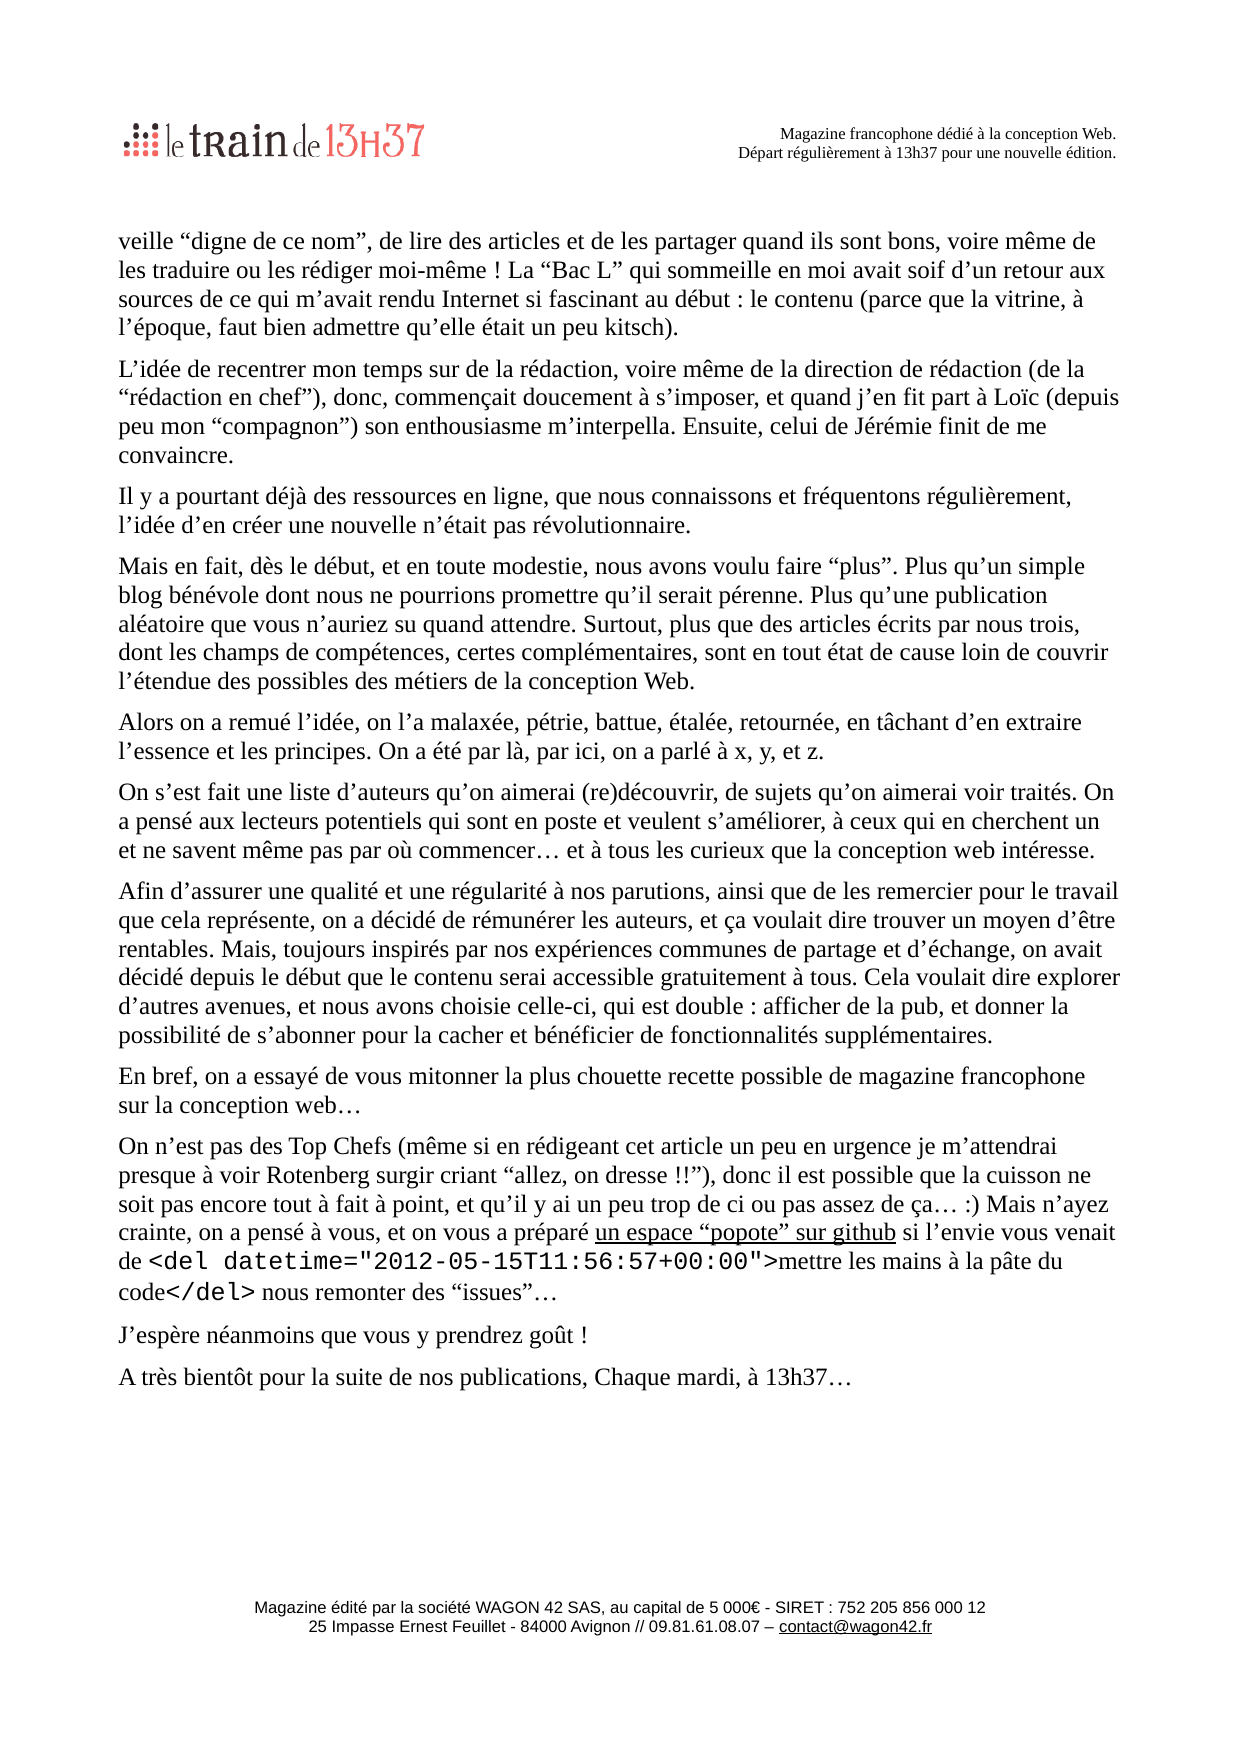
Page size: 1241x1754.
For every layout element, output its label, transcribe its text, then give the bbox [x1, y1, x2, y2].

text Mais en fait, dès le début, et en toute modestie, nous avons voulu faire “plus”. Plus qu’un simple blog bénévole dont nous ne pourrions promettre qu’il serait pérenne. Plus qu’une publication aléatoire que vous n’auriez su quand attendre. Surtout, plus que des articles écrits par nous trois, dont les champs de compétences, certes complémentaires, sont en tout état de cause loin de couvrir l’étendue des possibles des métiers de la conception Web. [118, 551, 1122, 695]
picture [123, 123, 425, 157]
text A très bientôt pour la suite de nos publications, Chaque mardi, à 13h37… [118, 1362, 1122, 1390]
text J’espère néanmoins que vous y prendrez goût ! [118, 1320, 1122, 1349]
text On s’est fait une liste d’auteurs qu’on aimerai (re)découvrir, de sujets qu’on aimerai voir traités. On a pensé aux lecteurs potentiels qui sont en poste et veulent s’améliorer, à ceux qui en cherchent un et ne savent même pas par où commencer… et à tous les curieux que la conception web intéresse. [118, 777, 1122, 864]
text Il y a pourtant déjà des ressources en ligne, que nous connaissons et fréquentons régulièrement, l’idée d’en créer une nouvelle n’était pas révolutionnaire. [118, 481, 1122, 539]
text L’idée de recentrer mon temps sur de la rédaction, voire même de la direction de rédaction (de la “rédaction en chef”), donc, commençait doucement à s’imposer, et quand j’en fit part à Loïc (depuis peu mon “compagnon”) son enthousiasme m’interpella. Ensuite, celui de Jérémie finit de me convaincre. [118, 354, 1122, 469]
text On n’est pas des Top Chefs (même si en rédigeant cet article un peu en urgence je m’attendrai presque à voir Rotenberg surgir criant “allez, on dresse !!”), donc il est possible que la cuisson ne soit pas encore tout à fait à point, et qu’il y ai un peu trop de ci ou pas assez de ça… :) Mais n’ayez crainte, on a pensé à vous, et on vous a préparé un espace “popote” sur github si l’envie vous venait de <del datetime="2012-05-15T11:56:57+00:00">mettre les mains à la pâte du code</del> nous remonter des “issues”… [118, 1131, 1122, 1308]
text Alors on a remué l’idée, on l’a malaxée, pétrie, battue, étalée, retournée, en tâchant d’en extraire l’essence et les principes. On a été par là, par ici, on a parlé à x, y, et z. [118, 707, 1122, 765]
text En bref, on a essayé de vous mitonner la plus chouette recette possible de magazine francophone sur la conception web… [118, 1061, 1122, 1119]
text Afin d’assurer une qualité et une régularité à nos parutions, ainsi que de les remercier pour le travail que cela représente, on a décidé de rémunérer les auteurs, et ça voulait dire trouver un moyen d’être rentables. Mais, toujours inspirés par nos expériences communes de partage et d’échange, on avait décidé depuis le début que le contenu serai accessible gratuitement à tous. Cela voulait dire explorer d’autres avenues, et nous avons choisie celle-ci, qui est double : afficher de la pub, et donner la possibilité de s’abonner pour la cacher et bénéficier de fonctionnalités supplémentaires. [118, 876, 1122, 1049]
text veille “digne de ce nom”, de lire des articles et de les partager quand ils sont bons, voire même de les traduire ou les rédiger moi-même ! La “Bac L” qui sommeille en moi avait soif d’un retour aux sources de ce qui m’avait rendu Internet si fascinant au début : le contenu (parce que la vitrine, à l’époque, faut bien admettre qu’elle était un peu kitsch). [118, 226, 1122, 341]
